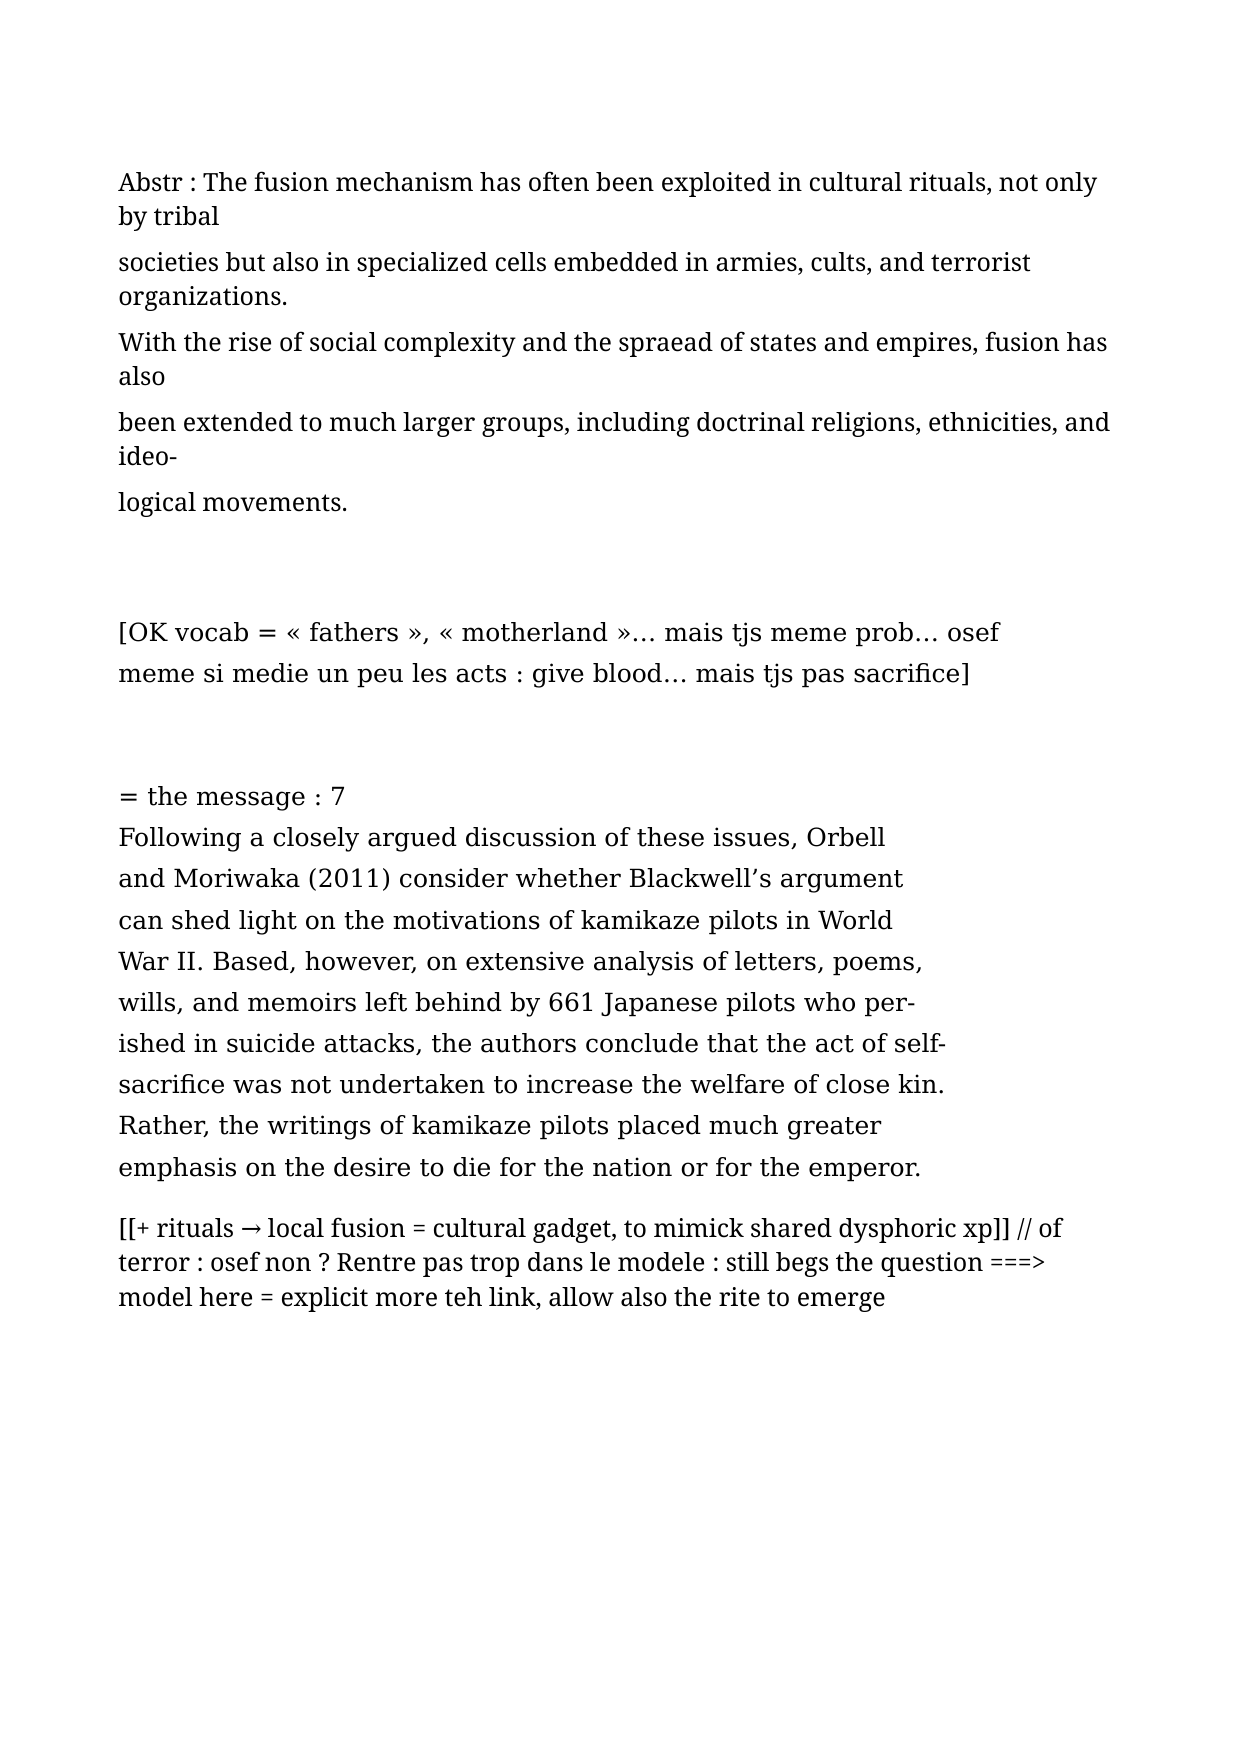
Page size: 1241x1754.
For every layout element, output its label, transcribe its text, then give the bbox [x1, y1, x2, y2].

text societies but also in specialized cells embedded in armies, cults, and terrorist organizations. [118, 244, 1122, 312]
text Rather, the writings of kamikaze pilots placed much greater [118, 1112, 1122, 1141]
text ished in suicide attacks, the authors conclude that the act of self- [118, 1029, 1122, 1058]
text wills, and memoirs left behind by 661 Japanese pilots who per- [118, 988, 1122, 1017]
text = the message : 7 [118, 782, 1122, 812]
text logical movements. [118, 484, 1122, 519]
text With the rise of social complexity and the spraead of states and empires, fusion has also [118, 324, 1122, 392]
text sacrifice was not undertaken to increase the welfare of close kin. [118, 1070, 1122, 1099]
text been extended to much larger groups, including doctrinal religions, ethnicities, and ideo- [118, 404, 1122, 473]
text meme si medie un peu les acts : give blood… mais tjs pas sacrifice] [118, 659, 1122, 688]
text War II. Based, however, on extensive analysis of letters, poems, [118, 947, 1122, 976]
text [OK vocab = « fathers », « motherland »… mais tjs meme prob… osef [118, 618, 1122, 647]
text and Moriwaka (2011) consider whether Blackwell’s argument [118, 865, 1122, 894]
text Abstr : The fusion mechanism has often been exploited in cultural rituals, not only by tribal [118, 164, 1122, 232]
text Following a closely argued discussion of these issues, Orbell [118, 823, 1122, 853]
text emphasis on the desire to die for the nation or for the emperor. [[+ rituals → local fusion = cultural gadget, to mimick shared dysphoric xp]] // of terror : osef non ? Rentre pas trop dans le modele : still begs the question ===> model here = explicit more teh link, allow also the rite to emerge [118, 1153, 1122, 1313]
text can shed light on the motivations of kamikaze pilots in World [118, 906, 1122, 935]
